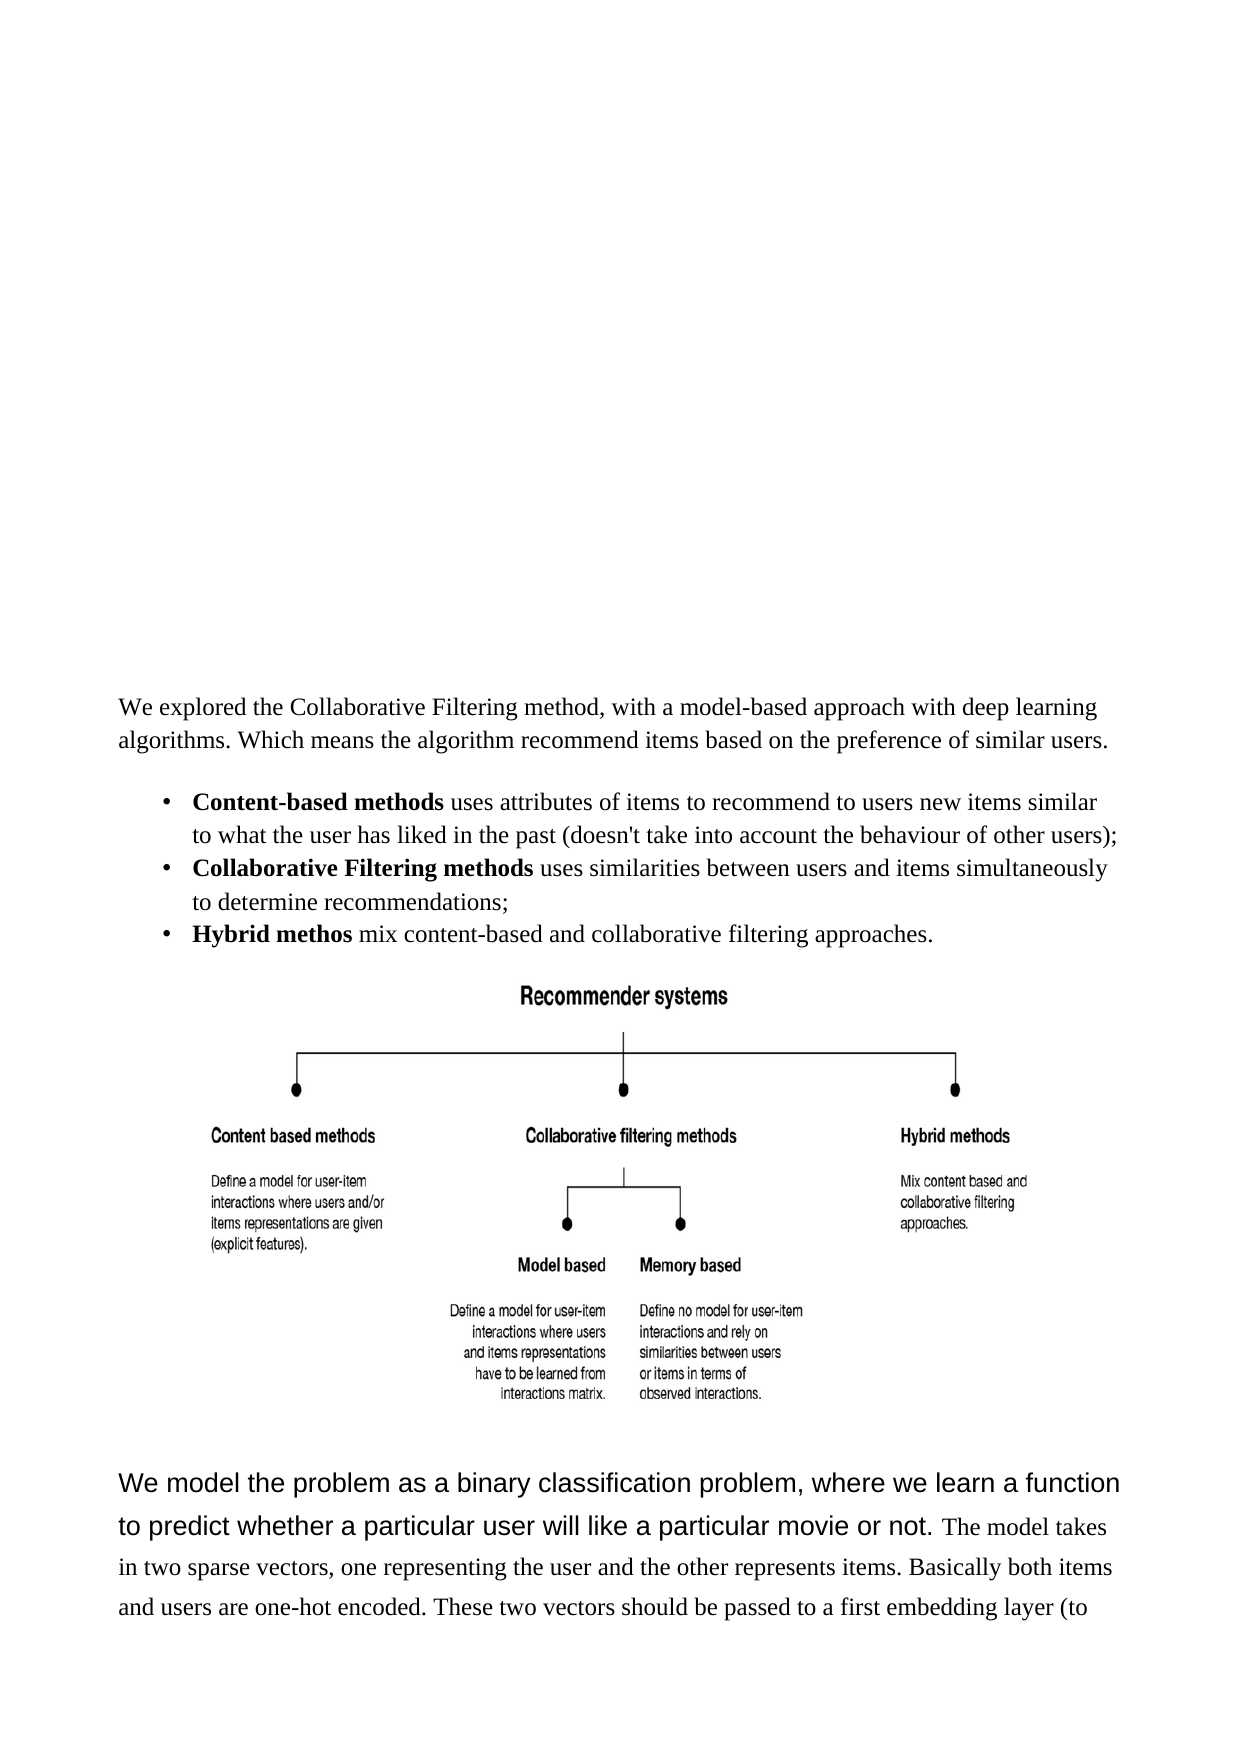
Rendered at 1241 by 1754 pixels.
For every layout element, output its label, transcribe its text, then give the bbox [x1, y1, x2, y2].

text Recommender systems are algorithms designed to predict user preferences and make personalized recommendations. These algorithms can be based on various criteria, including past purchases, search history, demographic information, and other factors. [118, 194, 1122, 355]
list Hybrid methos mix content-based and collaborative filtering approaches. [162, 919, 1122, 948]
text There are many possible implementations for recommender systems. We explored the Collaborative Filtering method, and used NNs to model the user item interaction. [118, 596, 1122, 658]
text We explored the Collaborative Filtering method, with a model-based approach with deep learning algorithms. Which means the algorithm recommend items based on the preference of similar users. [118, 692, 1122, 754]
list Collaborative Filtering methods uses similarities between users and items simultaneously to determine recommendations; [162, 853, 1122, 915]
list Content-based methods uses attributes of items to recommend to users new items similar to what the user has liked in the past (doesn't take into account the behaviour of other users); [162, 787, 1122, 849]
text Our Task: [118, 400, 1122, 432]
picture [205, 982, 1035, 1407]
text Recommender system for movies, based on a record of movies already seen by each user. [118, 477, 1122, 551]
text We model the problem as a binary classification problem, where we learn a function to predict whether a particular user will like a particular movie or not. The model takes in two sparse vectors, one representing the user and the other represents items. Basically both items and users are one-hot encoded. These two vectors should be passed to a first embedding layer (to [118, 1467, 1122, 1621]
text Definition: [118, 118, 1122, 149]
